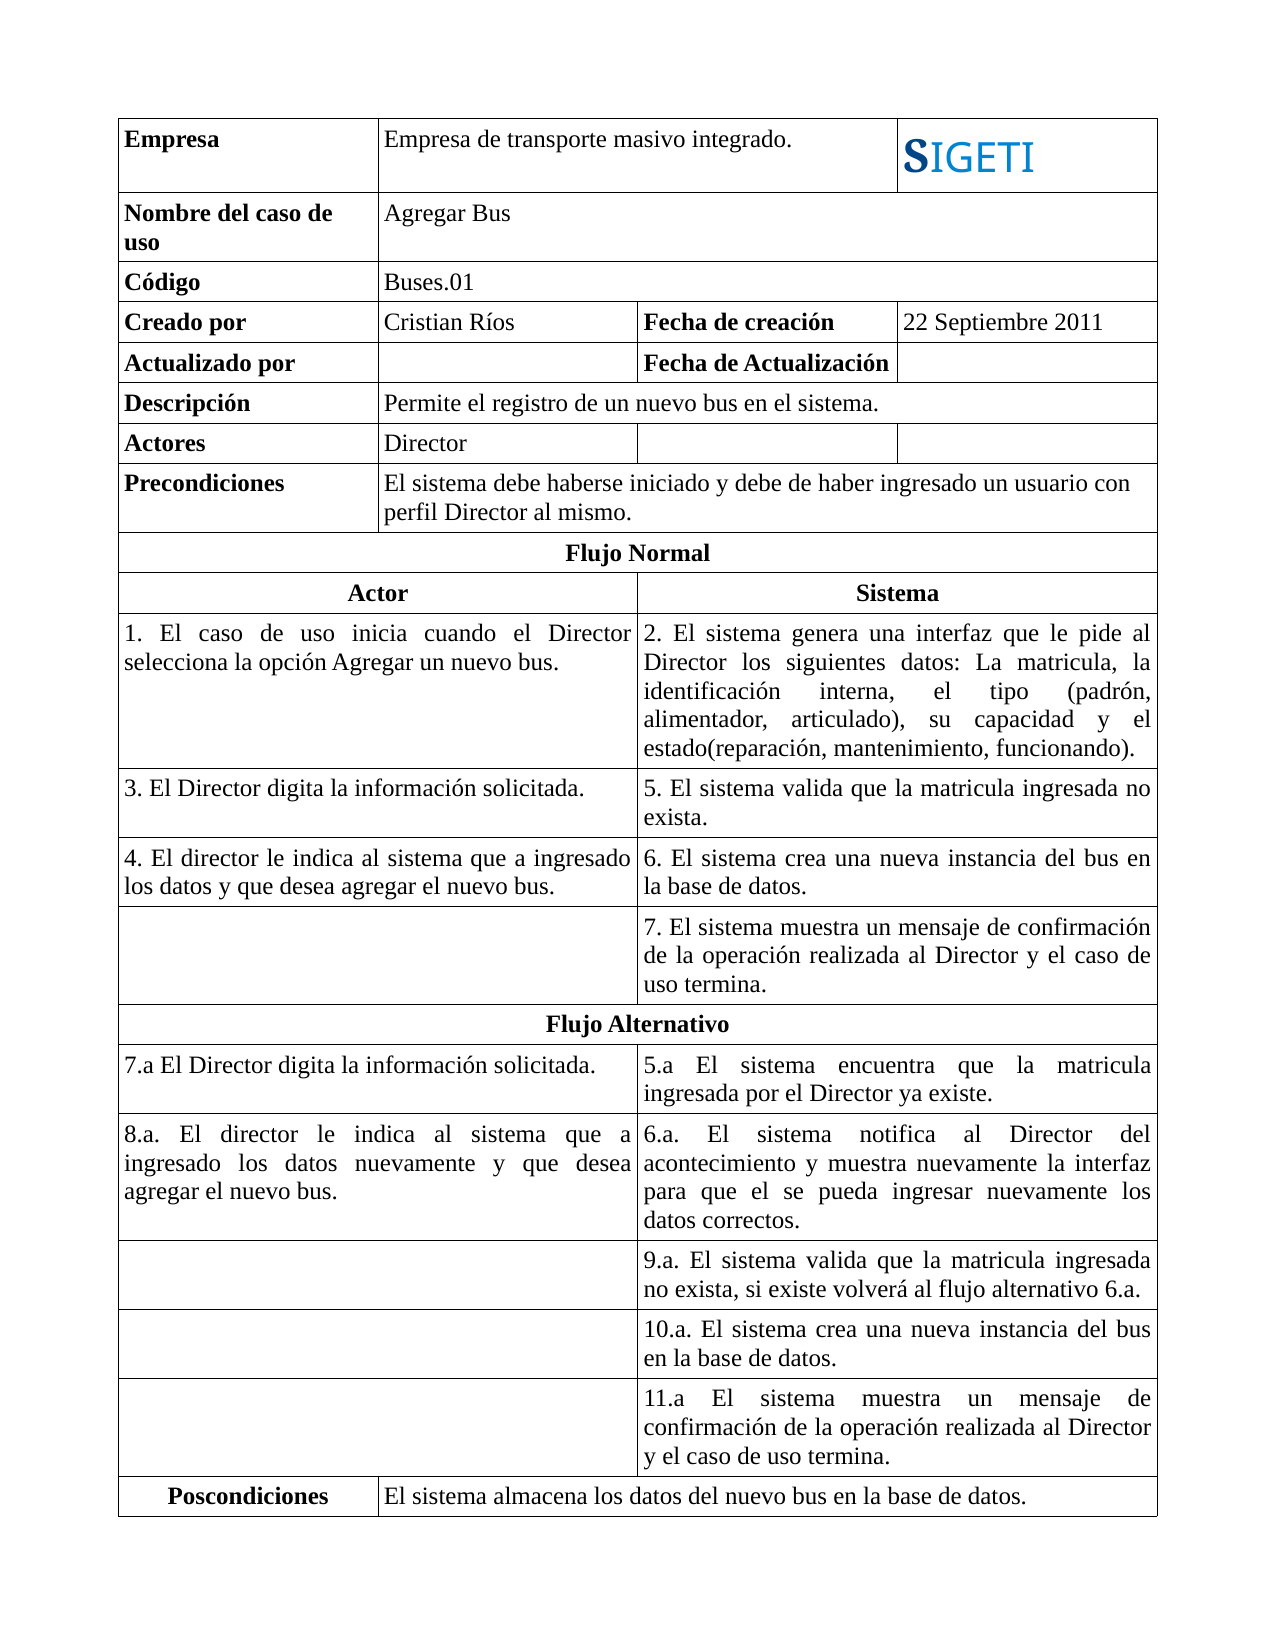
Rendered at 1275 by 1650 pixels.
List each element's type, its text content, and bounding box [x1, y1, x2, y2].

table_cell 1. El caso de uso inicia cuando el Director selecciona la opción Agregar un nuevo bus. [119, 614, 637, 768]
table_cell Director [379, 424, 637, 463]
table_cell 6.a. El sistema notifica al Director del acontecimiento y muestra nuevamente la interfaz para que el se pueda ingresar nuevamente los datos correctos. [638, 1114, 1157, 1239]
table_cell [119, 1241, 637, 1309]
table_cell Flujo Normal [119, 533, 1157, 572]
table_cell Cristian Ríos [379, 302, 637, 342]
table_cell 8.a. El director le indica al sistema que a ingresado los datos nuevamente y que desea agregar el nuevo bus. [119, 1114, 637, 1239]
table_cell [119, 907, 637, 1004]
table_cell Permite el registro de un nuevo bus en el sistema. [379, 383, 1157, 422]
table_header SIGETI [898, 119, 1157, 192]
table_cell 5. El sistema valida que la matricula ingresada no exista. [638, 769, 1157, 837]
table_header Empresa [119, 119, 378, 192]
table_cell Fecha de creación [638, 302, 897, 342]
table_cell [638, 424, 897, 463]
table_cell Buses.01 [379, 262, 1157, 301]
table_cell 4. El director le indica al sistema que a ingresado los datos y que desea agregar el nuevo bus. [119, 838, 637, 906]
table_cell Fecha de Actualización [638, 343, 897, 382]
table_cell 6. El sistema crea una nueva instancia del bus en la base de datos. [638, 838, 1157, 906]
table_cell 7. El sistema muestra un mensaje de confirmación de la operación realizada al Director y el caso de uso termina. [638, 907, 1157, 1004]
table_cell 22 Septiembre 2011 [898, 302, 1157, 342]
table_cell 7.a El Director digita la información solicitada. [119, 1045, 637, 1113]
table_cell El sistema debe haberse iniciado y debe de haber ingresado un usuario con perfil Director al mismo. [379, 464, 1157, 532]
table_cell Actores [119, 424, 378, 463]
table_cell [898, 424, 1157, 463]
table_cell [119, 1379, 637, 1476]
table_cell 10.a. El sistema crea una nueva instancia del bus en la base de datos. [638, 1310, 1157, 1378]
table_cell Código [119, 262, 378, 301]
table_cell Precondiciones [119, 464, 378, 532]
table_cell Descripción [119, 383, 378, 422]
table_cell [898, 343, 1157, 382]
table_header Empresa de transporte masivo integrado. [379, 119, 897, 192]
table_cell 2. El sistema genera una interfaz que le pide al Director los siguientes datos: La matricula, la identificación interna, el tipo (padrón, alimentador, articulado), su capacidad y el estado(reparación, mantenimiento, funcionando). [638, 614, 1157, 768]
table_cell 9.a. El sistema valida que la matricula ingresada no exista, si existe volverá al flujo alternativo 6.a. [638, 1241, 1157, 1309]
table_cell Actor [119, 573, 637, 612]
table_cell 5.a El sistema encuentra que la matricula ingresada por el Director ya existe. [638, 1045, 1157, 1113]
table_cell Poscondiciones [119, 1477, 378, 1516]
table_cell Actualizado por [119, 343, 378, 382]
table_cell Sistema [638, 573, 1157, 612]
table_cell Creado por [119, 302, 378, 342]
table_cell El sistema almacena los datos del nuevo bus en la base de datos. [379, 1477, 1157, 1516]
table_cell 3. El Director digita la información solicitada. [119, 769, 637, 837]
table_cell [379, 343, 637, 382]
table_cell Nombre del caso de uso [119, 193, 378, 261]
table_cell Flujo Alternativo [119, 1005, 1157, 1044]
table_cell [119, 1310, 637, 1378]
table_cell Agregar Bus [379, 193, 1157, 261]
table_cell 11.a El sistema muestra un mensaje de confirmación de la operación realizada al Director y el caso de uso termina. [638, 1379, 1157, 1476]
